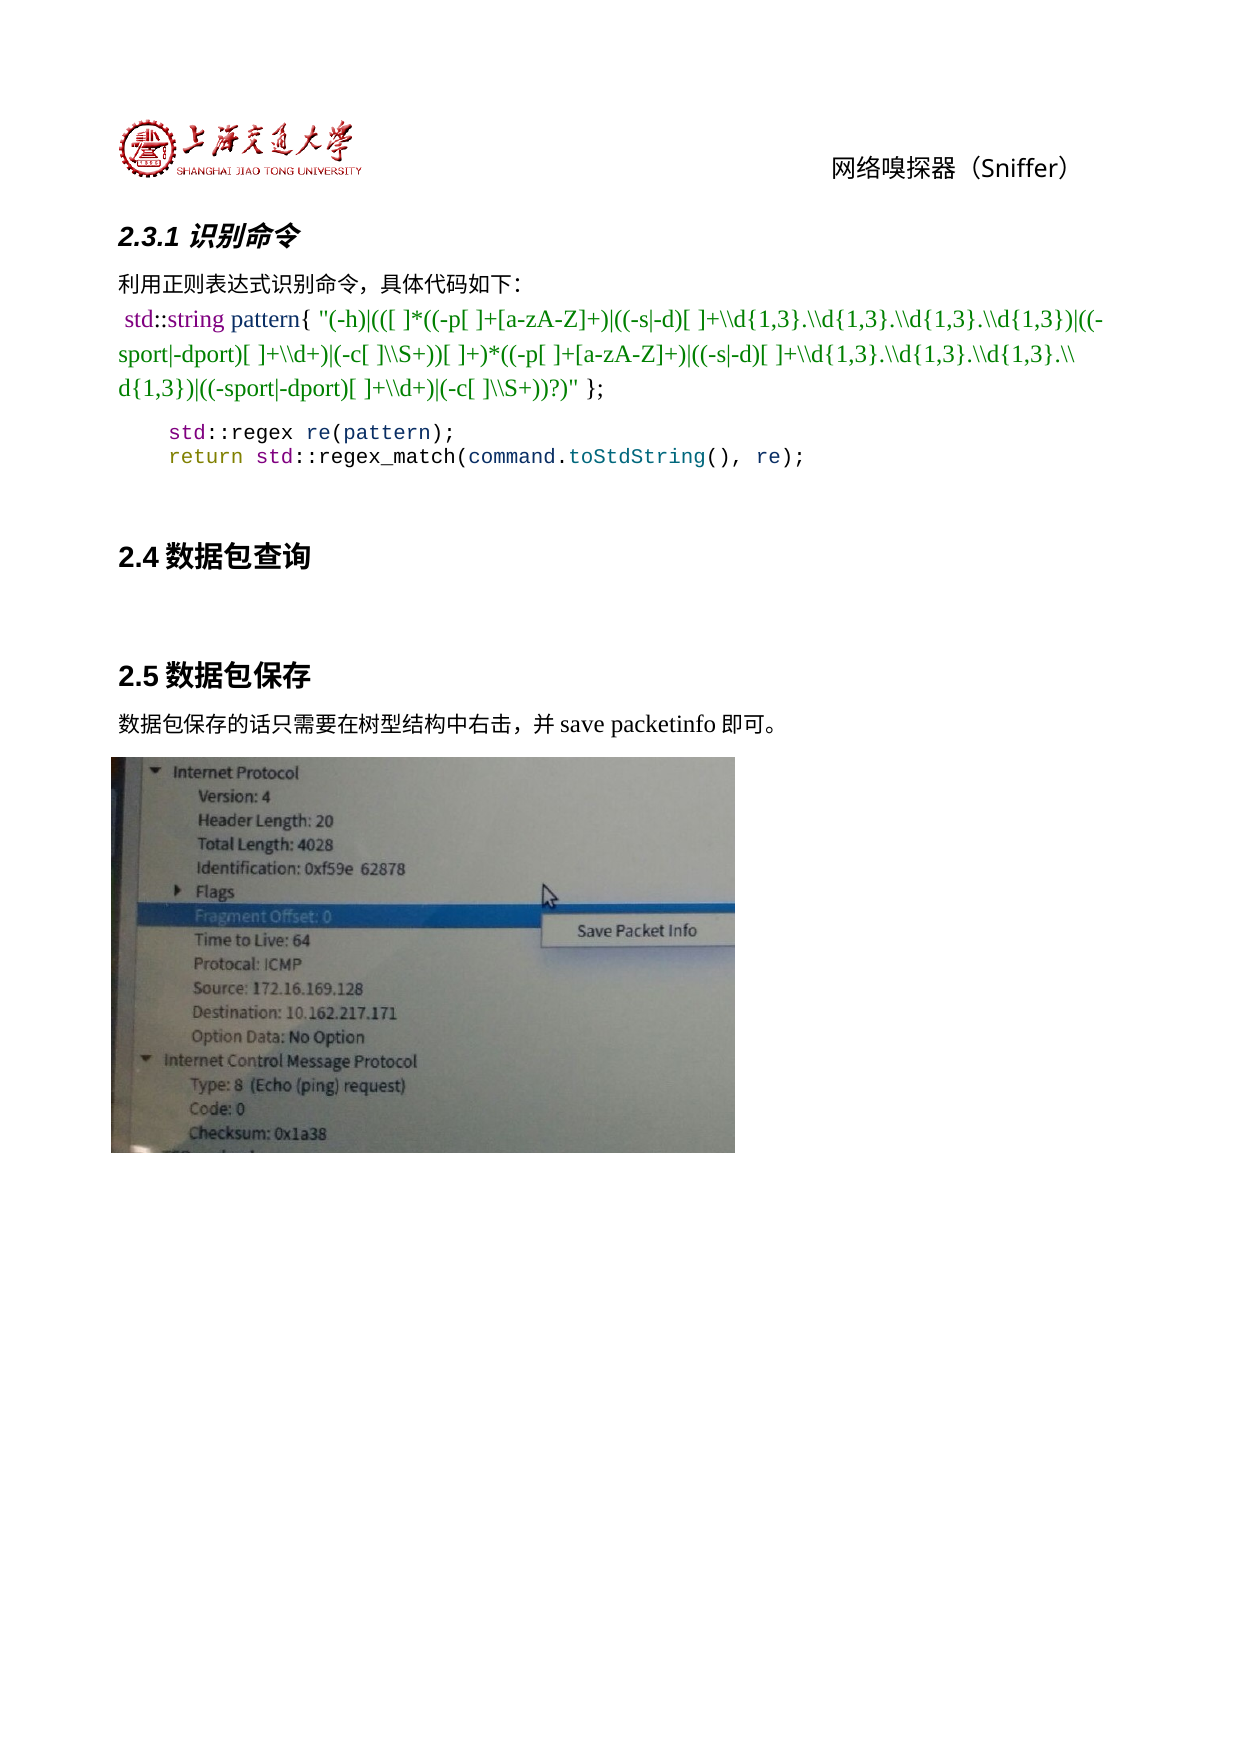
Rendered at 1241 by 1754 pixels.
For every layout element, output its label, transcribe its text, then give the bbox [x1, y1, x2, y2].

text 利用正则表达式识别命令，具体代码如下： std::string pattern{ "(-h)|(([ ]*((-p[ ]+[a-zA-Z]+)|((-s|-d)[ ]+\\d{1,3}.\\d{1,3}.\\d{1,3}.\\d{1,3})|((-sport|-dport)[ ]+\\d+)|(-c[ ]\\S+))[ ]+)*((-p[ ]+[a-zA-Z]+)|((-s|-d)[ ]+\\d{1,3}.\\d{1,3}.\\d{1,3}.\\d{1,3})|((-sport|-dport)[ ]+\\d+)|(-c[ ]\\S+))?)" }; [118, 267, 1122, 402]
subtitle 2.5数据包保存 [118, 652, 1122, 694]
picture [118, 118, 362, 178]
subtitle 2.4数据包查询 [118, 533, 1122, 576]
subtitle 2.3.1 识别命令 [118, 214, 1122, 254]
text 数据包保存的话只需要在树型结构中右击，并save packetinfo即可。 [118, 707, 1122, 738]
text std::regex re(pattern); [118, 422, 1122, 446]
picture [111, 757, 732, 1153]
text return std::regex_match(command.toStdString(), re); [118, 446, 1122, 469]
